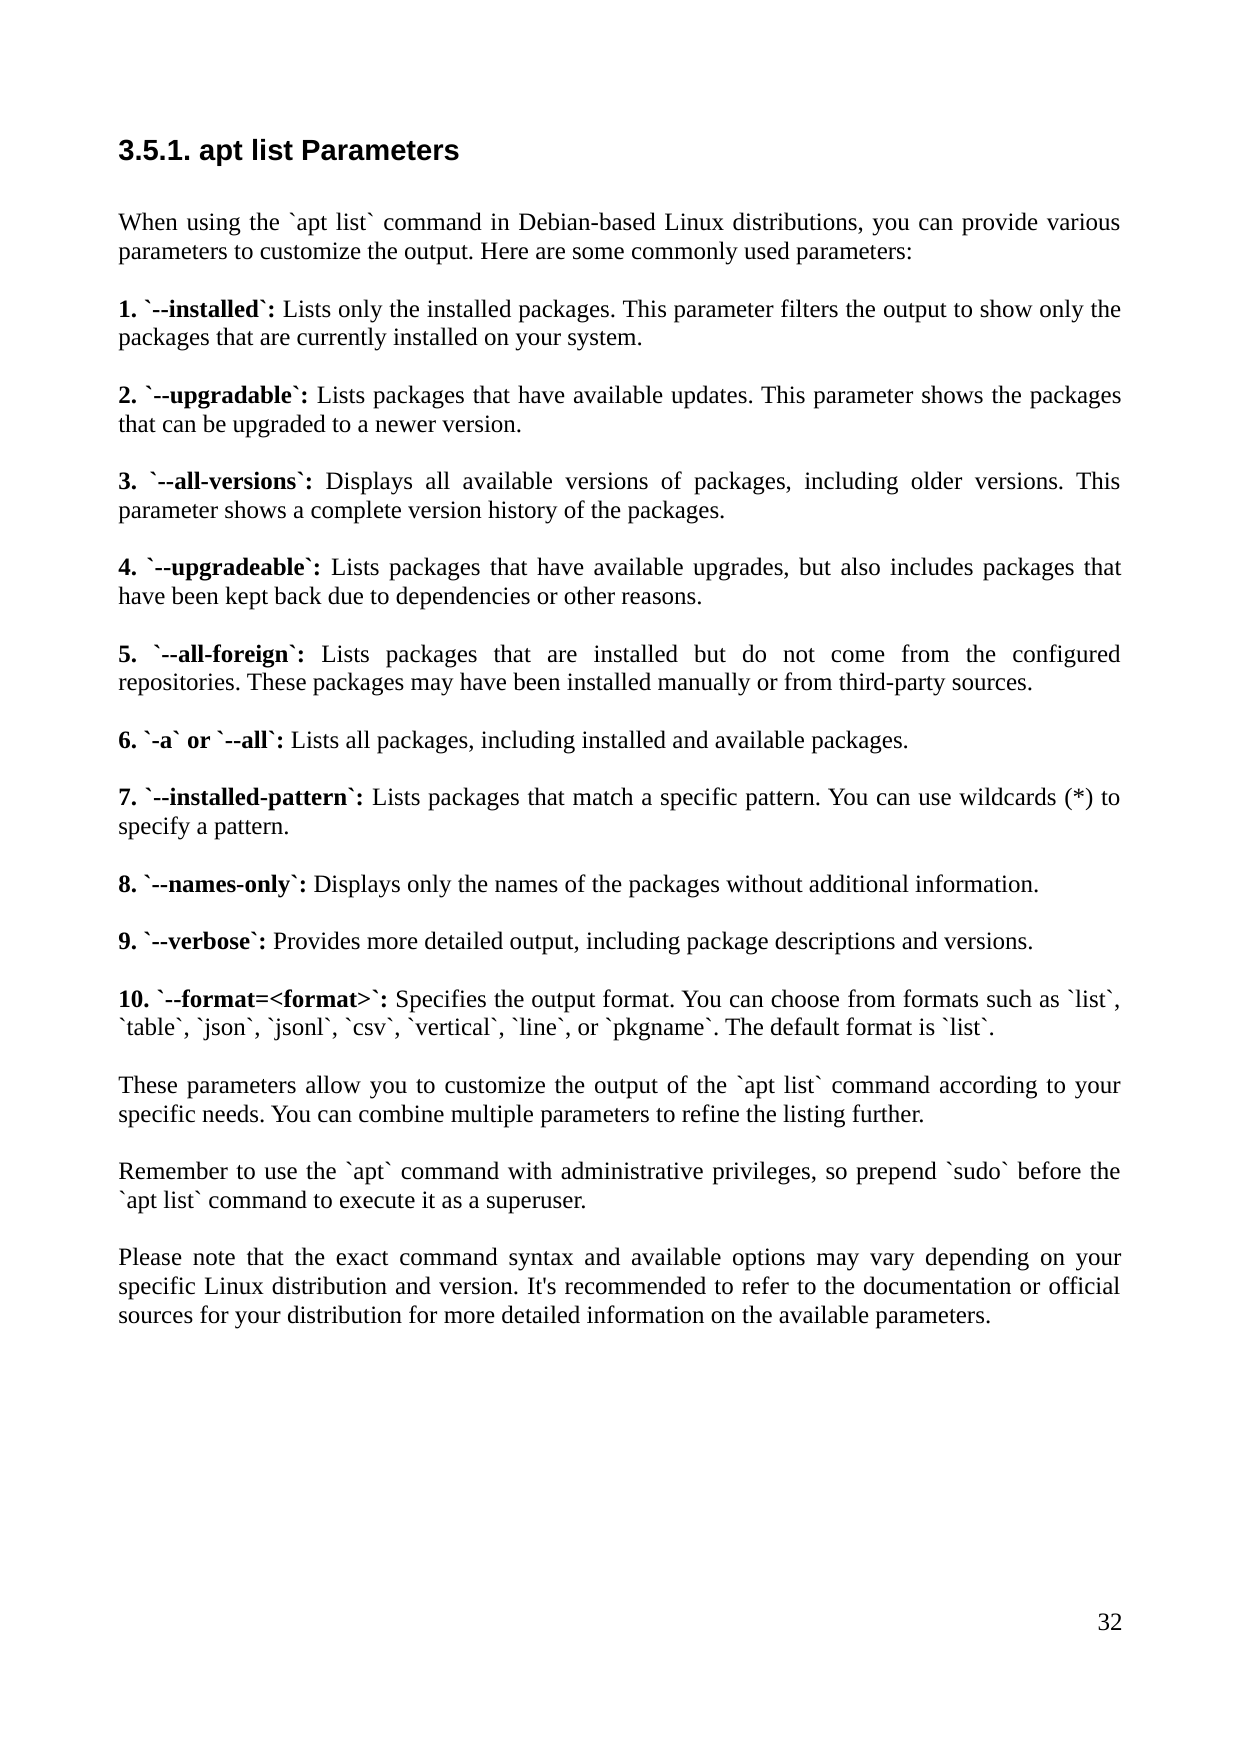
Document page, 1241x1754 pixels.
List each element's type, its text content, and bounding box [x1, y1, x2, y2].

text 6. `-a` or `--all`: Lists all packages, including installed and available packages. [118, 725, 1122, 754]
text 2. `--upgradable`: Lists packages that have available updates. This parameter shows the packages that can be upgraded to a newer version. [118, 380, 1122, 437]
text 8. `--names-only`: Displays only the names of the packages without additional information. [118, 869, 1122, 897]
text These parameters allow you to customize the output of the `apt list` command according to your specific needs. You can combine multiple parameters to refine the listing further. [118, 1070, 1122, 1127]
text Remember to use the `apt` command with administrative privileges, so prepend `sudo` before the `apt list` command to execute it as a superuser. [118, 1156, 1122, 1214]
text When using the `apt list` command in Debian-based Linux distributions, you can provide various parameters to customize the output. Here are some commonly used parameters: [118, 207, 1122, 265]
text 5. `--all-foreign`: Lists packages that are installed but do not come from the configured repositories. These packages may have been installed manually or from third-party sources. [118, 639, 1122, 696]
text 1. `--installed`: Lists only the installed packages. This parameter filters the output to show only the packages that are currently installed on your system. [118, 294, 1122, 351]
text 10. `--format=<format>`: Specifies the output format. You can choose from formats such as `list`, `table`, `json`, `jsonl`, `csv`, `vertical`, `line`, or `pkgname`. The default format is `list`. [118, 984, 1122, 1041]
text 4. `--upgradeable`: Lists packages that have available upgrades, but also includes packages that have been kept back due to dependencies or other reasons. [118, 552, 1122, 610]
text 3. `--all-versions`: Displays all available versions of packages, including older versions. This parameter shows a complete version history of the packages. [118, 466, 1122, 524]
text 9. `--verbose`: Provides more detailed output, including package descriptions and versions. [118, 926, 1122, 955]
text 7. `--installed-pattern`: Lists packages that match a specific pattern. You can use wildcards (*) to specify a pattern. [118, 782, 1122, 840]
text Please note that the exact command syntax and available options may vary depending on your specific Linux distribution and version. It's recommended to refer to the documentation or official sources for your distribution for more detailed information on the available parameters. [118, 1242, 1122, 1329]
subtitle 3.5.1. apt list Parameters [118, 133, 1122, 166]
